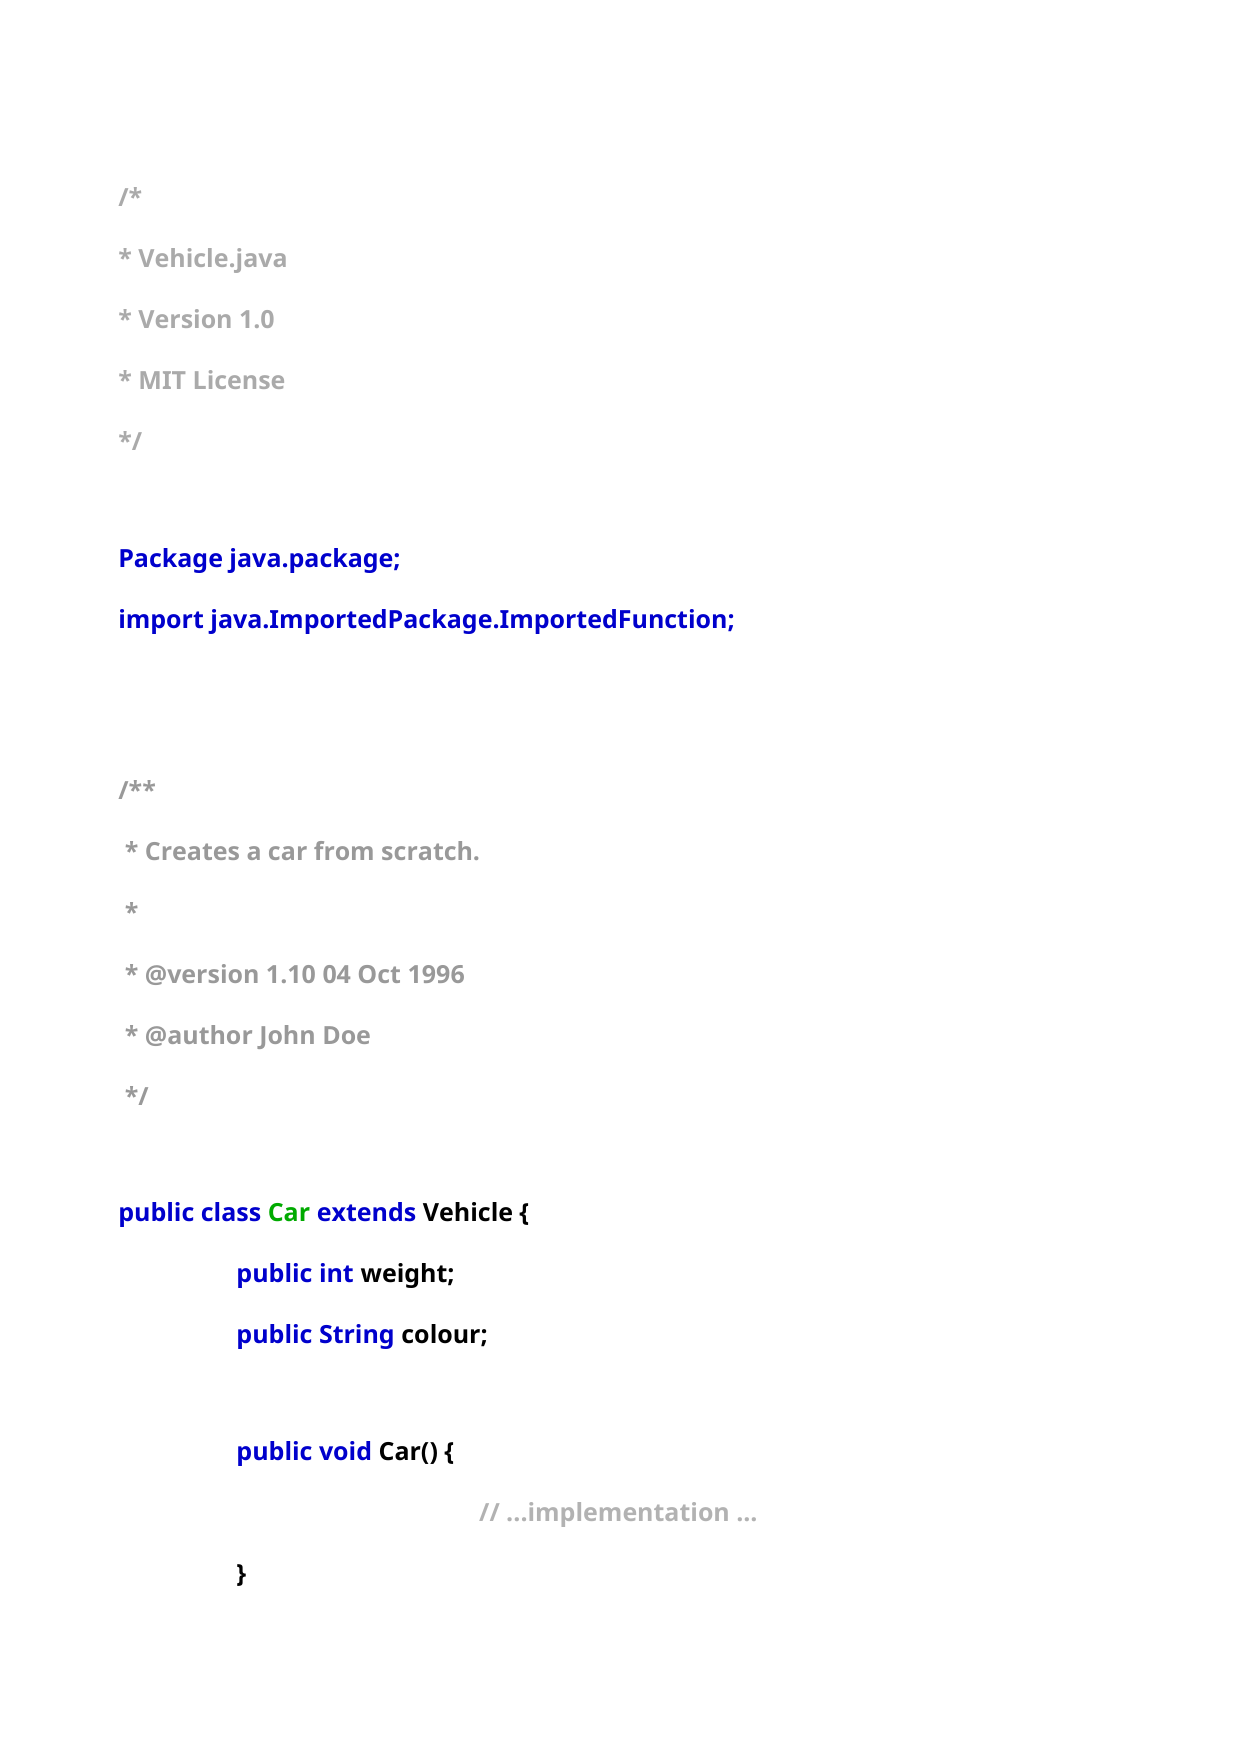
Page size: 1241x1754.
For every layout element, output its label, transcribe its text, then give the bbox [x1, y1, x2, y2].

text public class Car extends Vehicle { [118, 1195, 1122, 1229]
text * [118, 895, 1122, 929]
text Package java.package; [118, 540, 1122, 574]
text public void Car() { [118, 1433, 1122, 1467]
text public int weight; [118, 1256, 1122, 1290]
text * Vehicle.java [118, 241, 1122, 275]
text * @author John Doe [118, 1017, 1122, 1051]
text // ...implementation ... [118, 1494, 1122, 1528]
text public String colour; [118, 1317, 1122, 1351]
text */ [118, 424, 1122, 458]
text */ [118, 1078, 1122, 1113]
text /** [118, 773, 1122, 807]
text import java.ImportedPackage.ImportedFunction; [118, 601, 1122, 636]
text * @version 1.10 04 Oct 1996 [118, 956, 1122, 990]
text * MIT License [118, 363, 1122, 397]
text } [118, 1556, 1122, 1590]
text * Creates a car from scratch. [118, 834, 1122, 868]
text * Version 1.0 [118, 302, 1122, 336]
text /* [118, 179, 1122, 213]
